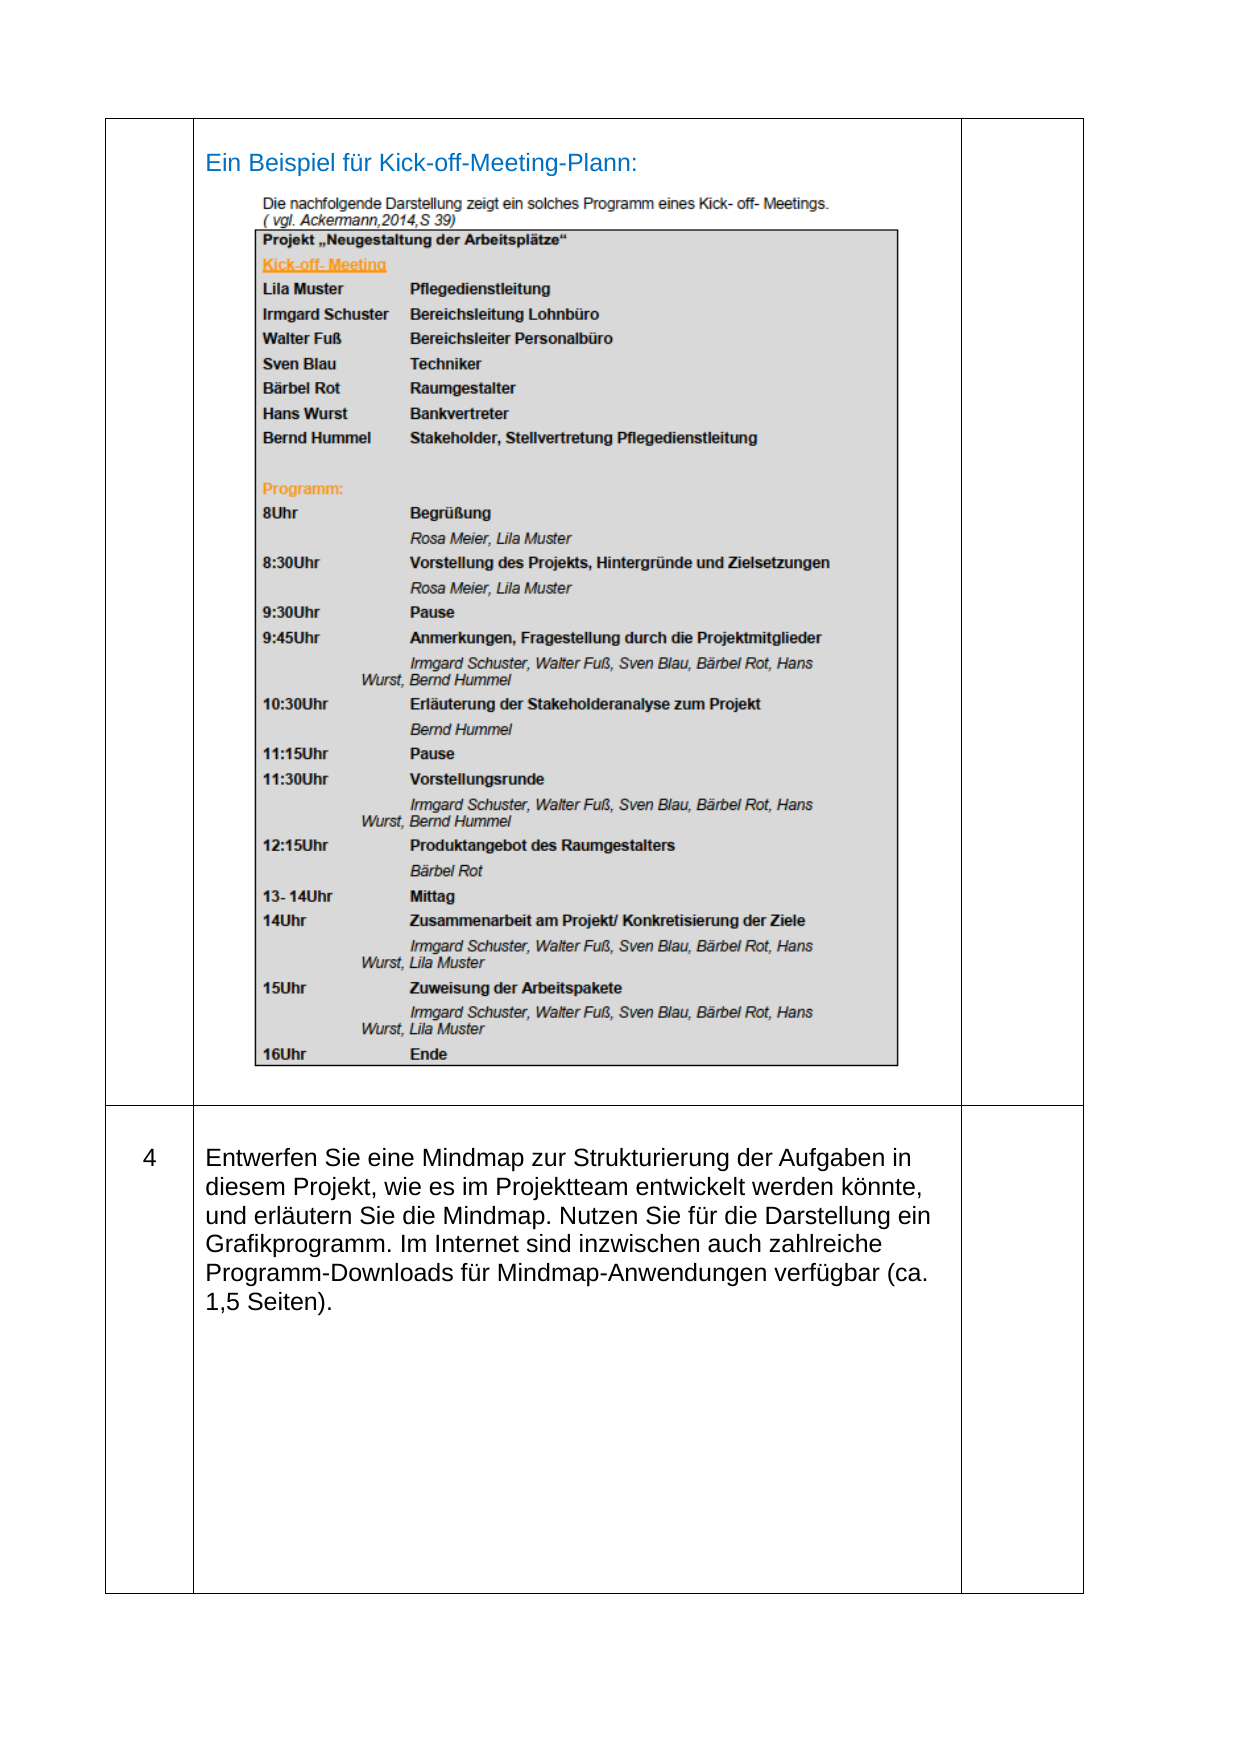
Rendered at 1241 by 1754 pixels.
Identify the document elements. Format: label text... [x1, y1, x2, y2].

table_cell [962, 119, 1083, 1105]
table_cell [962, 1106, 1083, 1593]
table_cell 4 [106, 1106, 193, 1593]
table_cell [106, 119, 193, 1105]
table_cell Entwerfen Sie eine Mindmap zur Strukturierung der Aufgaben in diesem Projekt, wie es im Projektteam entwickelt werden könnte, und erläutern Sie die Mindmap. Nutzen Sie für die Darstellung ein Grafikprogramm. Im Internet sind inzwischen auch zahlreiche Programm-Downloads für Mindmap-Anwendungen verfügbar (ca. 1,5 Seiten). [194, 1106, 961, 1593]
table_cell Ein Beispiel für Kick-off-Meeting-Plann: [194, 119, 961, 1105]
